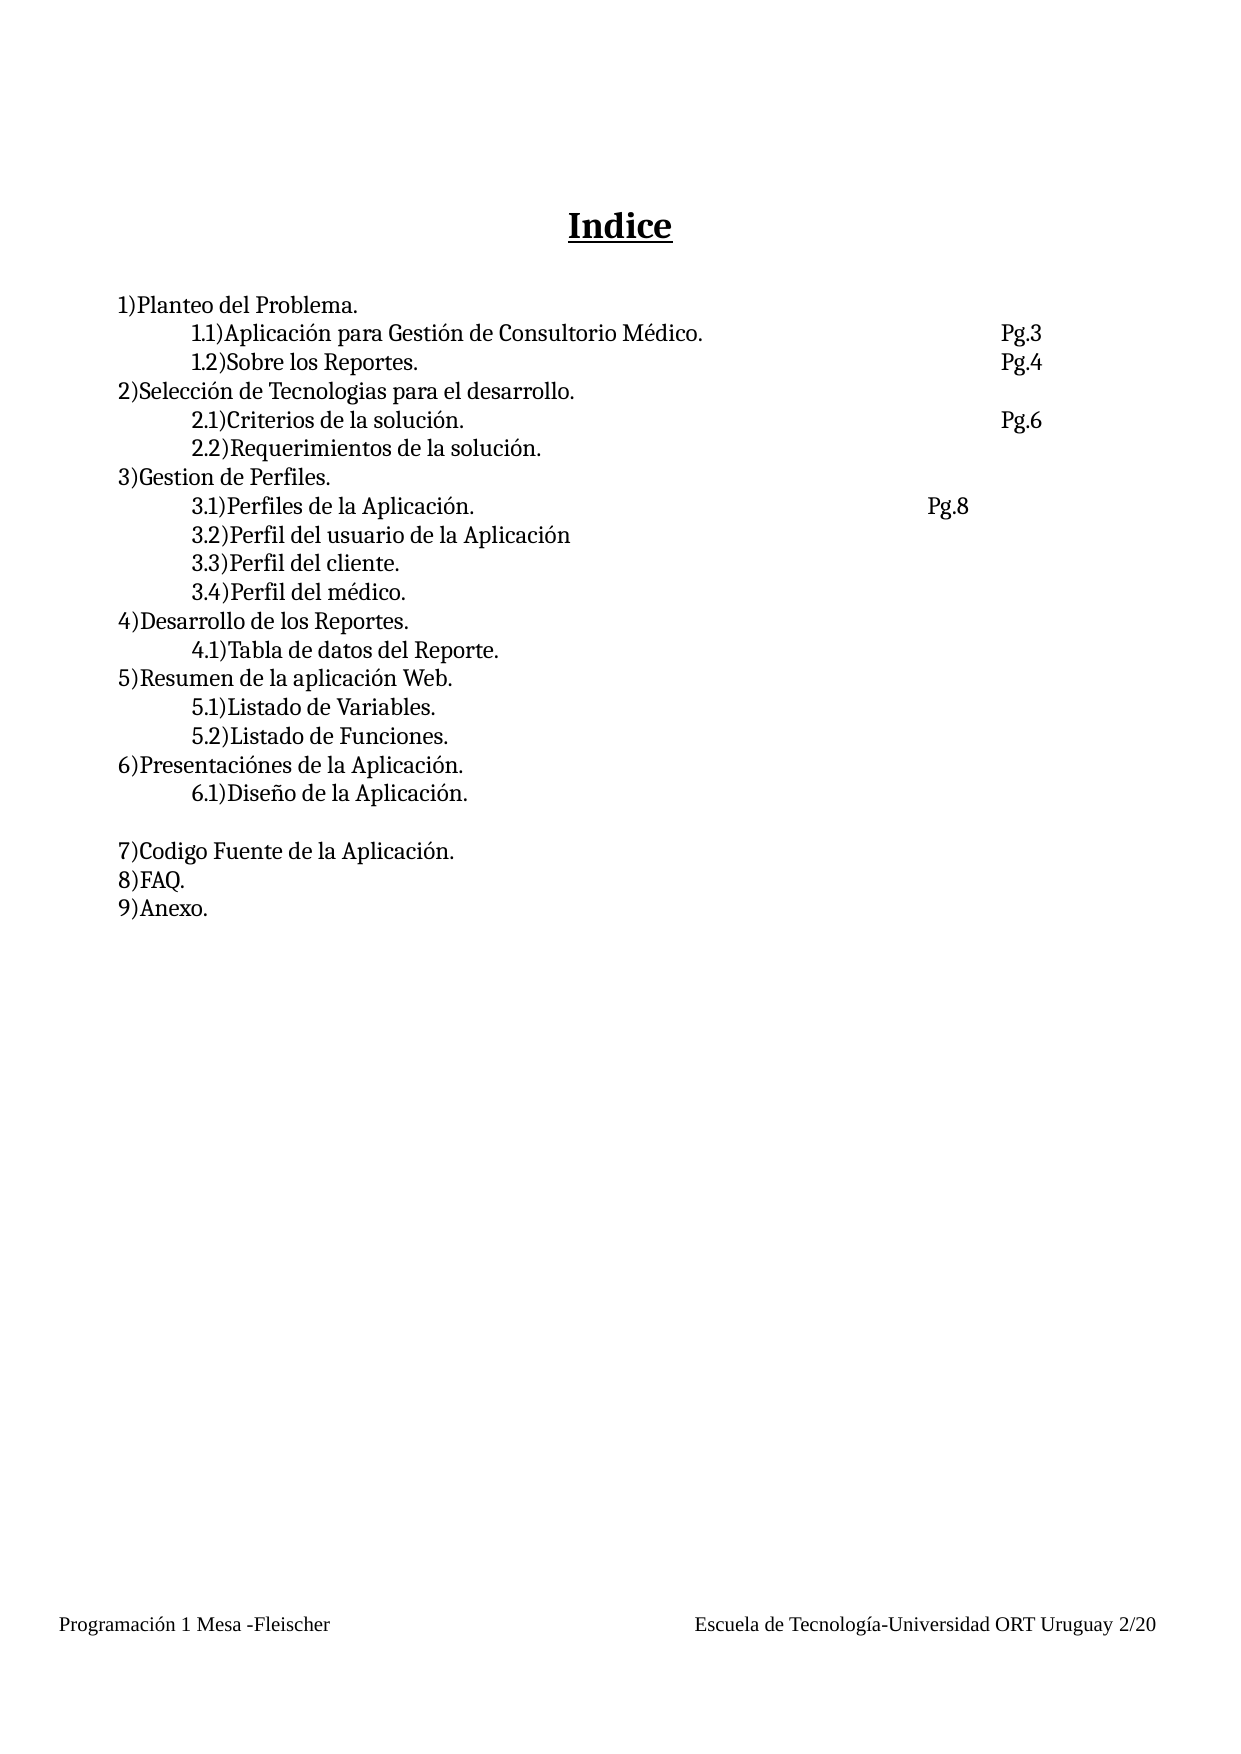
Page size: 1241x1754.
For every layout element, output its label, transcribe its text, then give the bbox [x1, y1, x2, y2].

text 7)Codigo Fuente de la Aplicación. [118, 837, 1122, 866]
text 3.1)Perfiles de la Aplicación. Pg.8 [118, 492, 1122, 521]
text 5.1)Listado de Variables. [118, 693, 1122, 722]
text Indice [118, 204, 1122, 247]
text 2)Selección de Tecnologias para el desarrollo. [118, 377, 1122, 406]
text 2.1)Criterios de la solución. Pg.6 [118, 406, 1122, 434]
text 5)Resumen de la aplicación Web. [118, 664, 1122, 693]
text 1)Planteo del Problema. [118, 291, 1122, 319]
text 3.2)Perfil del usuario de la Aplicación [118, 521, 1122, 549]
text 4)Desarrollo de los Reportes. [118, 607, 1122, 636]
text 9)Anexo. [118, 894, 1122, 923]
text 8)FAQ. [118, 866, 1122, 894]
text 5.2)Listado de Funciones. [118, 722, 1122, 751]
text 6.1)Diseño de la Aplicación. [118, 779, 1122, 808]
text 6)Presentaciónes de la Aplicación. [118, 751, 1122, 779]
text 3.4)Perfil del médico. [118, 578, 1122, 607]
text 2.2)Requerimientos de la solución. [118, 434, 1122, 463]
text 3)Gestion de Perfiles. [118, 463, 1122, 492]
text 1.2)Sobre los Reportes. Pg.4 [118, 348, 1122, 377]
text 4.1)Tabla de datos del Reporte. [118, 636, 1122, 664]
text 1.1)Aplicación para Gestión de Consultorio Médico. Pg.3 [118, 319, 1122, 348]
text 3.3)Perfil del cliente. [118, 549, 1122, 578]
